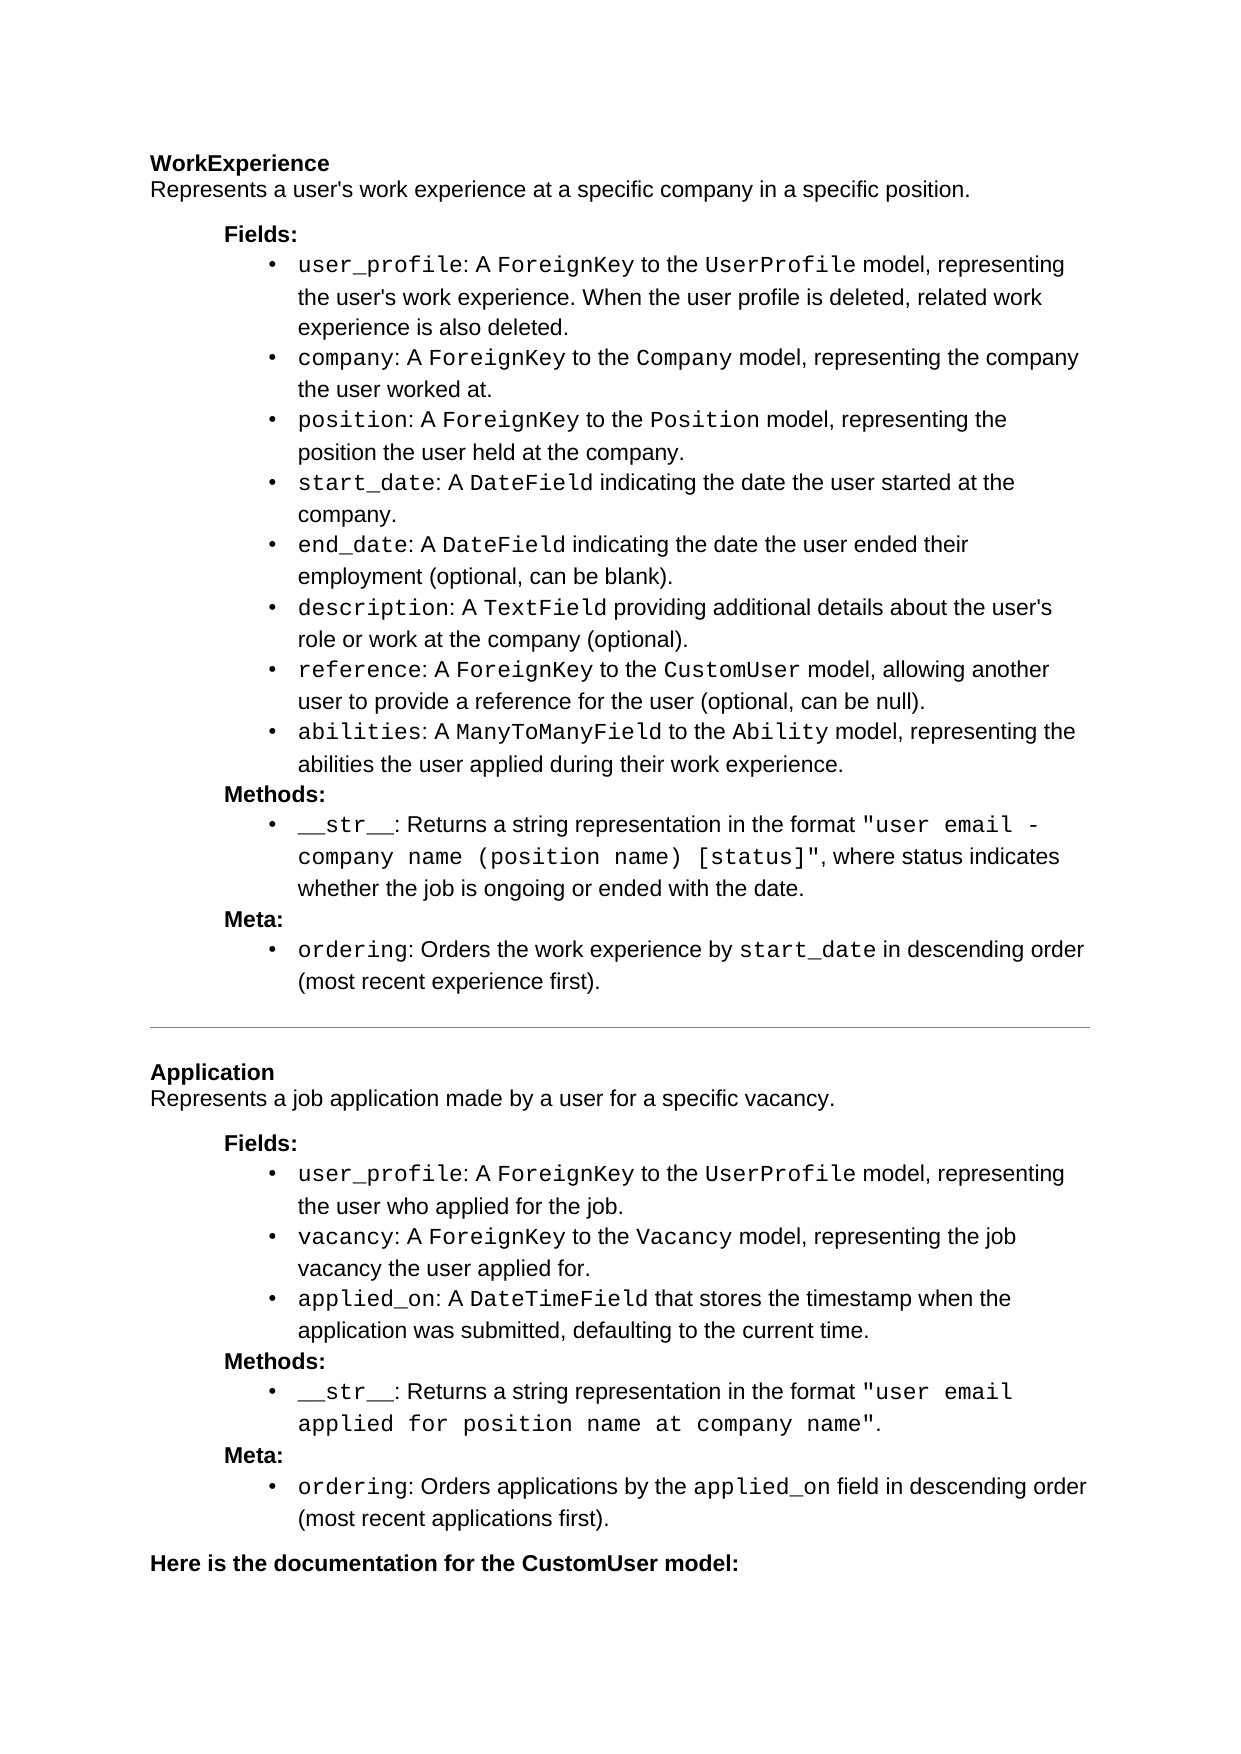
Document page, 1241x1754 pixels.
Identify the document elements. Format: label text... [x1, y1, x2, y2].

list applied_on: A DateTimeField that stores the timestamp when the application was submitted, defaulting to the current time. [268, 1285, 1090, 1344]
text Application [150, 1059, 1090, 1085]
list Methods: [194, 781, 1090, 807]
list Meta: [194, 1442, 1090, 1469]
list ordering: Orders applications by the applied_on field in descending order (most recent applications first). [268, 1473, 1090, 1531]
list end_date: A DateField indicating the date the user ended their employment (optional, can be blank). [268, 531, 1090, 590]
list __str__: Returns a string representation in the format "user email - company name (position name) [status]", where status indicates whether the job is ongoing or ended with the date. [268, 811, 1090, 902]
list description: A TextField providing additional details about the user's role or work at the company (optional). [268, 593, 1090, 652]
text Represents a user's work experience at a specific company in a specific position. [150, 176, 1090, 203]
list __str__: Returns a string representation in the format "user email applied for position name at company name". [268, 1378, 1090, 1438]
list company: A ForeignKey to the Company model, representing the company the user worked at. [268, 344, 1090, 402]
list reference: A ForeignKey to the CustomUser model, allowing another user to provide a reference for the user (optional, can be null). [268, 656, 1090, 714]
list user_profile: A ForeignKey to the UserProfile model, representing the user who applied for the job. [268, 1160, 1090, 1219]
list position: A ForeignKey to the Position model, representing the position the user held at the company. [268, 406, 1090, 465]
list Fields: [194, 1130, 1090, 1157]
list user_profile: A ForeignKey to the UserProfile model, representing the user's work experience. When the user profile is deleted, related work experience is also deleted. [268, 251, 1090, 340]
list abilities: A ManyToManyField to the Ability model, representing the abilities the user applied during their work experience. [268, 718, 1090, 777]
text Represents a job application made by a user for a specific vacancy. [150, 1085, 1090, 1112]
text Here is the documentation for the CustomUser model: [150, 1550, 1090, 1576]
list vacancy: A ForeignKey to the Vacancy model, representing the job vacancy the user applied for. [268, 1223, 1090, 1281]
list Methods: [194, 1348, 1090, 1374]
list start_date: A DateField indicating the date the user started at the company. [268, 469, 1090, 527]
list ordering: Orders the work experience by start_date in descending order (most recent experience first). [268, 936, 1090, 994]
text WorkExperience [150, 150, 1090, 176]
list Fields: [194, 221, 1090, 247]
list Meta: [194, 906, 1090, 932]
